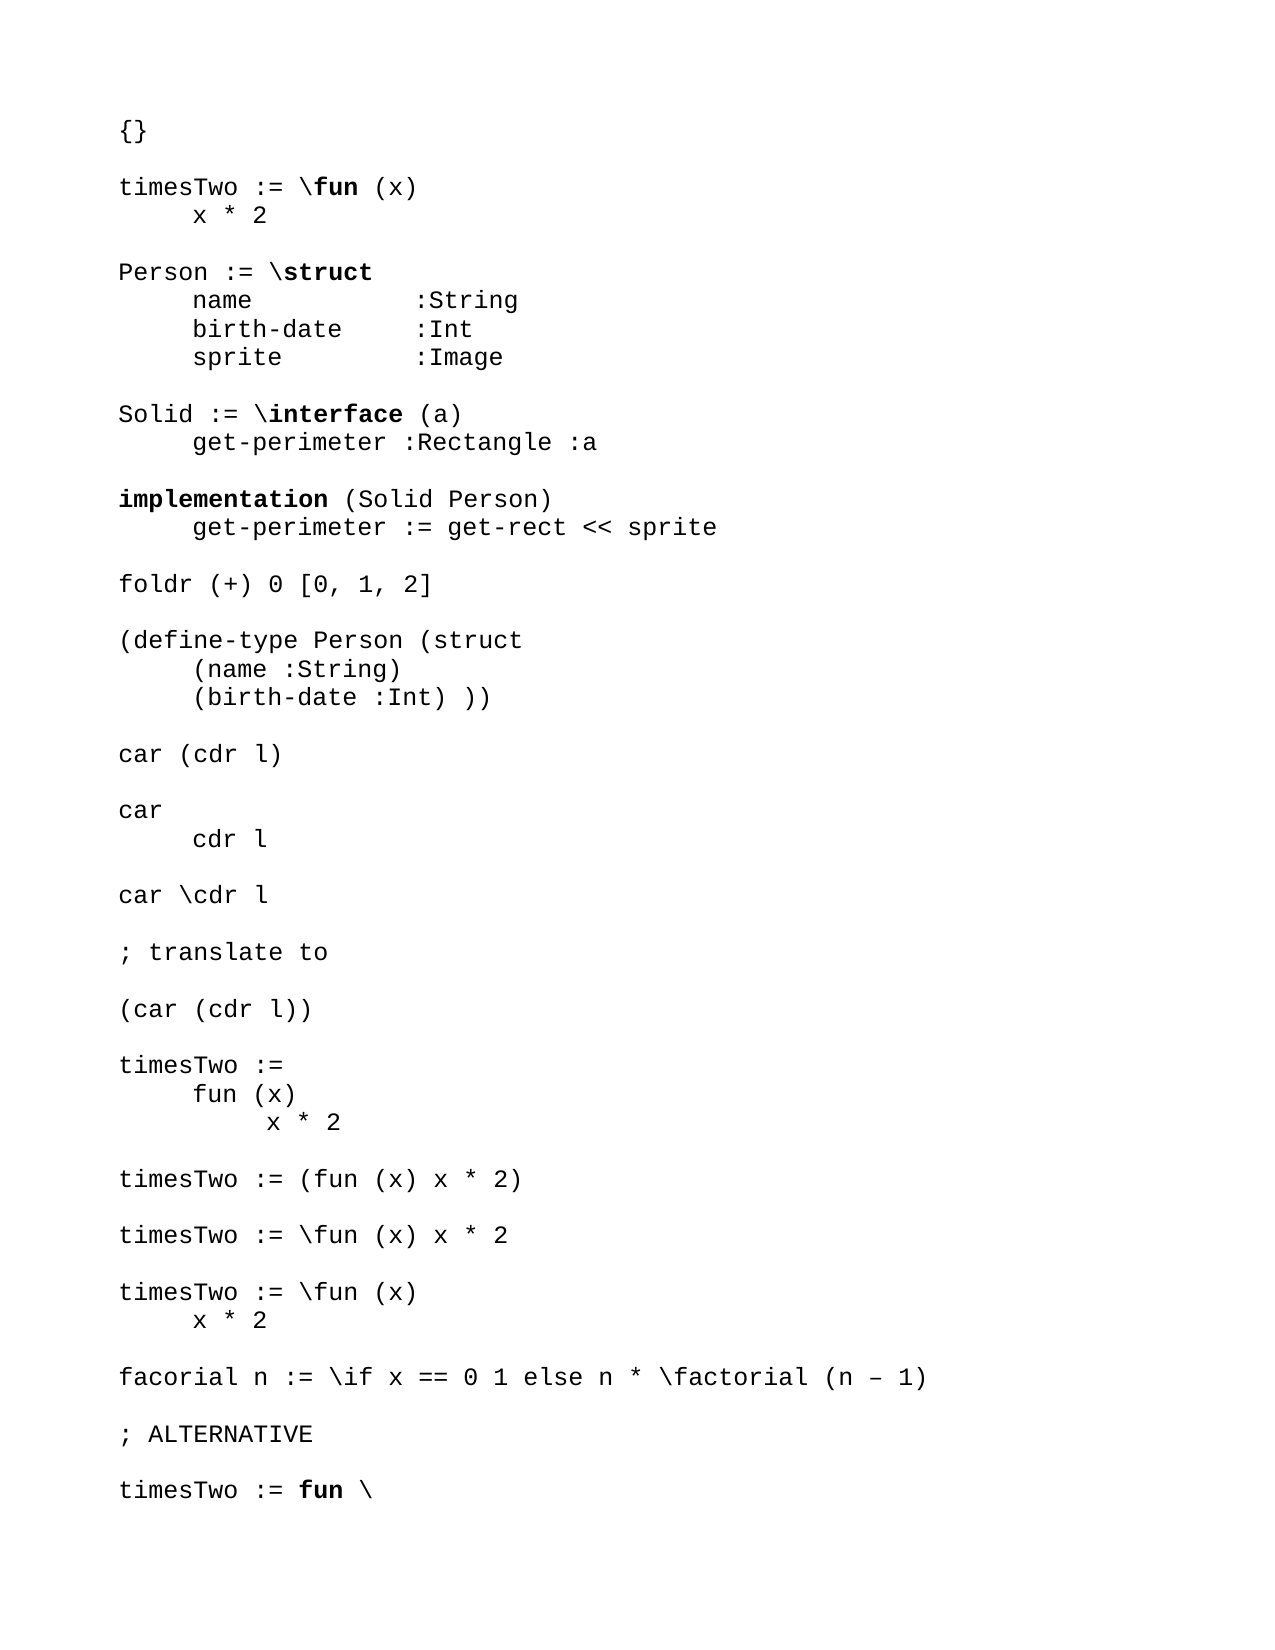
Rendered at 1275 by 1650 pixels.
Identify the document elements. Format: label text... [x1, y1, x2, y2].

text facorial n := \if x == 0 1 else n * \factorial (n – 1) [118, 1365, 1157, 1393]
text (define-type Person (struct [118, 628, 1157, 656]
text foldr (+) 0 [0, 1, 2] [118, 571, 1157, 600]
text ; ALTERNATIVE [118, 1421, 1157, 1450]
text timesTwo := [118, 1053, 1157, 1081]
text timesTwo := \fun (x) [118, 175, 1157, 203]
text name :String [118, 288, 1157, 316]
text fun (x) [118, 1081, 1157, 1110]
text car \cdr l [118, 883, 1157, 911]
text (name :String) [118, 656, 1157, 685]
text Person := \struct [118, 260, 1157, 288]
text x * 2 [118, 203, 1157, 231]
text timesTwo := \fun (x) x * 2 [118, 1223, 1157, 1251]
text birth-date :Int [118, 316, 1157, 345]
text (car (cdr l)) [118, 996, 1157, 1025]
text timesTwo := fun \ [118, 1478, 1157, 1506]
text get-perimeter :Rectangle :a [118, 430, 1157, 458]
text Solid := \interface (a) [118, 401, 1157, 430]
text cdr l [118, 826, 1157, 855]
text x * 2 [118, 1110, 1157, 1138]
text (birth-date :Int) )) [118, 685, 1157, 713]
text timesTwo := (fun (x) x * 2) [118, 1166, 1157, 1195]
text x * 2 [118, 1308, 1157, 1336]
text sprite :Image [118, 345, 1157, 373]
text ; translate to [118, 940, 1157, 968]
text get-perimeter := get-rect << sprite [118, 515, 1157, 543]
text car (cdr l) [118, 741, 1157, 770]
text {} [118, 118, 1157, 146]
text car [118, 798, 1157, 826]
text timesTwo := \fun (x) [118, 1280, 1157, 1308]
text implementation (Solid Person) [118, 486, 1157, 515]
